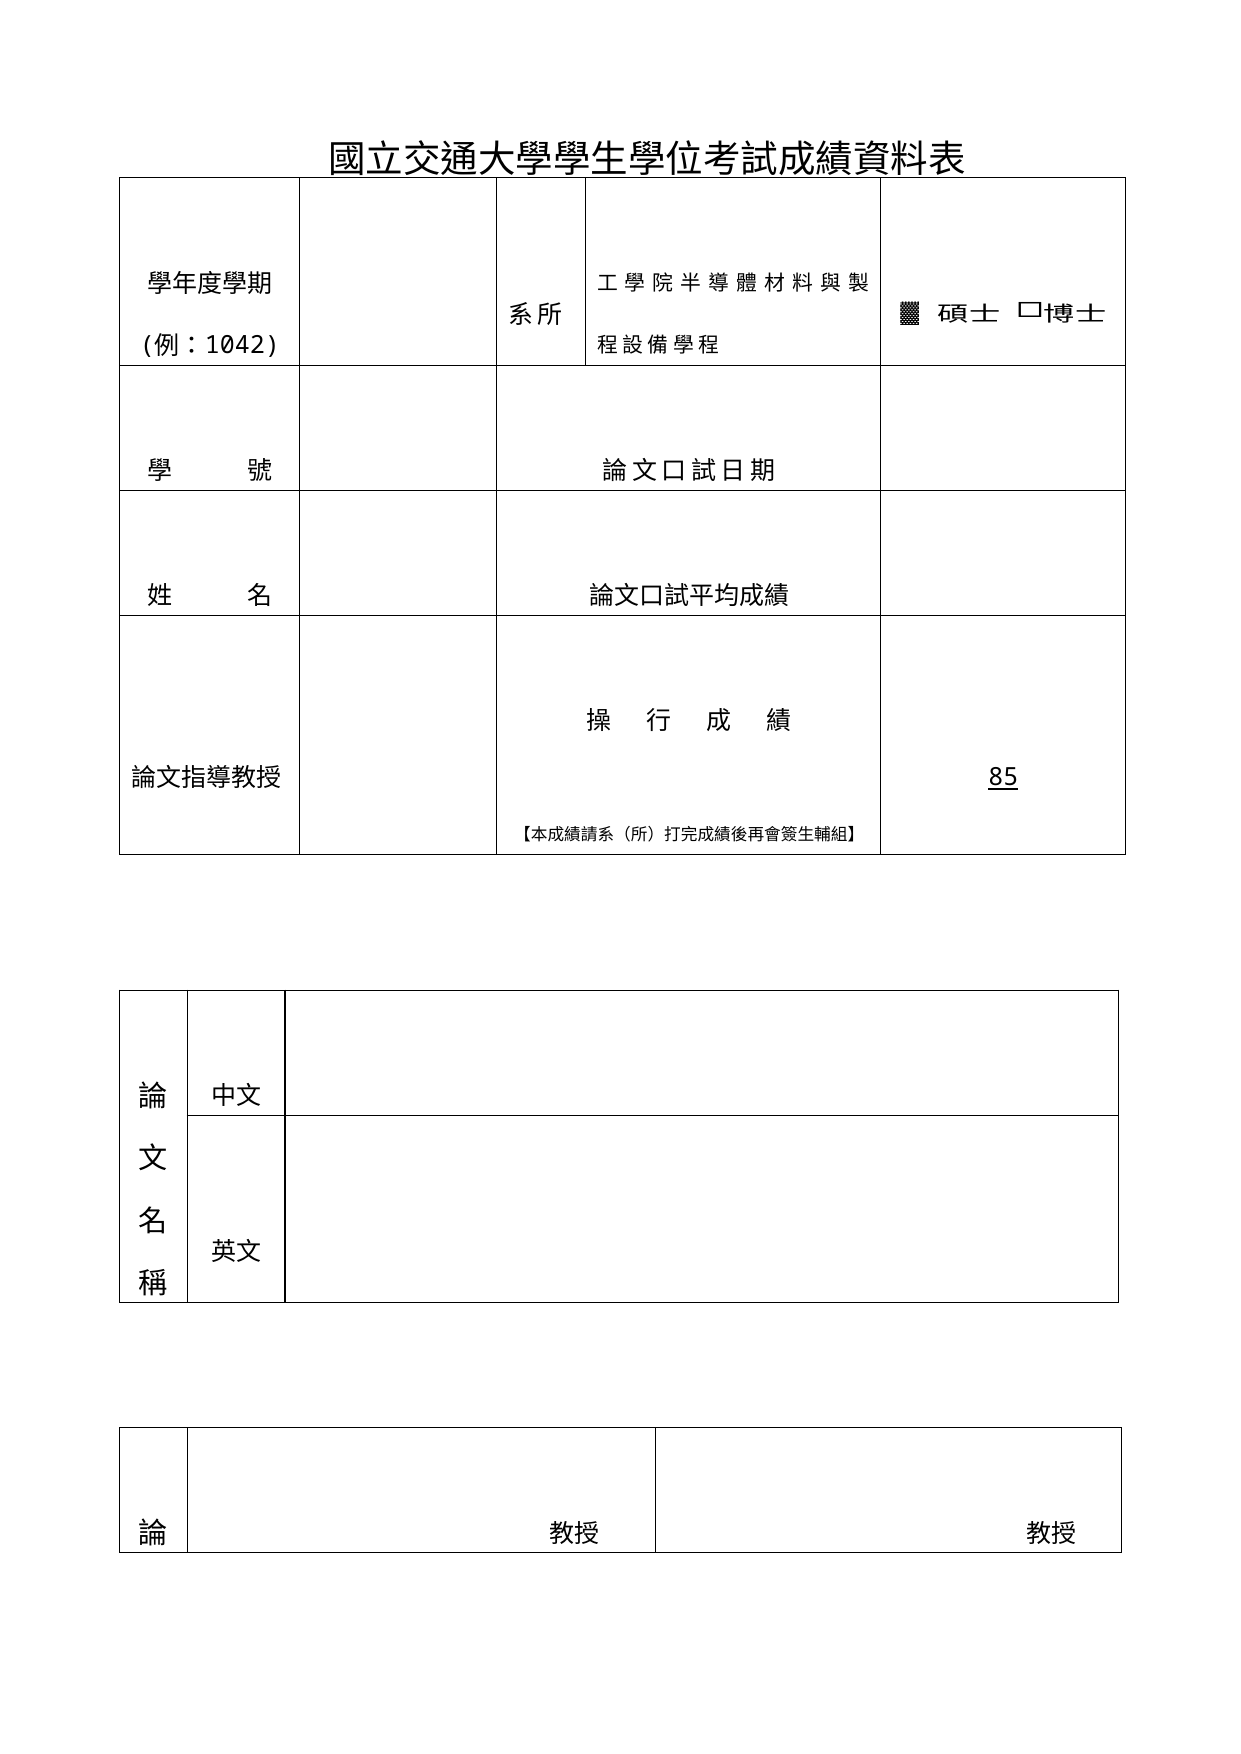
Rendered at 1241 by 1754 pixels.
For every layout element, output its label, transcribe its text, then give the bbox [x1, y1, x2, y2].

table_header [286, 991, 1118, 1114]
table_cell 論文口試日期 [497, 366, 880, 489]
table_cell [300, 491, 496, 614]
table_header 系所 [497, 178, 585, 364]
table_cell [300, 616, 496, 854]
table_cell 85 [881, 616, 1125, 854]
table_header 學年度學期(例：1042) [120, 178, 299, 364]
table_cell [286, 1116, 1118, 1302]
table_header 論 [120, 1428, 187, 1552]
table_header 工學院半導體材料與製程設備學程 [586, 178, 880, 364]
table_cell 論文指導教授 [120, 616, 299, 854]
table_header 教授 [656, 1428, 1121, 1552]
table_header 教授 [188, 1428, 655, 1552]
table_cell 操 行 成 績 【本成績請系（所）打完成績後再會簽生輔組】 [497, 616, 880, 854]
table_header 論文名稱 [120, 991, 187, 1302]
table_header [300, 178, 496, 364]
table_cell 姓 名 [120, 491, 299, 614]
table_header ▓ 碩士 博士 [881, 178, 1125, 364]
table_header 中文 [188, 991, 284, 1114]
table_cell 學 號 [120, 366, 299, 489]
text 國立交通大學學生學位考試成績資料表 [131, 114, 1162, 177]
table_cell 英文 [188, 1116, 284, 1302]
table_cell [881, 491, 1125, 614]
table_cell 論文口試平均成績 [497, 491, 880, 614]
table_cell [300, 366, 496, 489]
table_cell [881, 366, 1125, 489]
